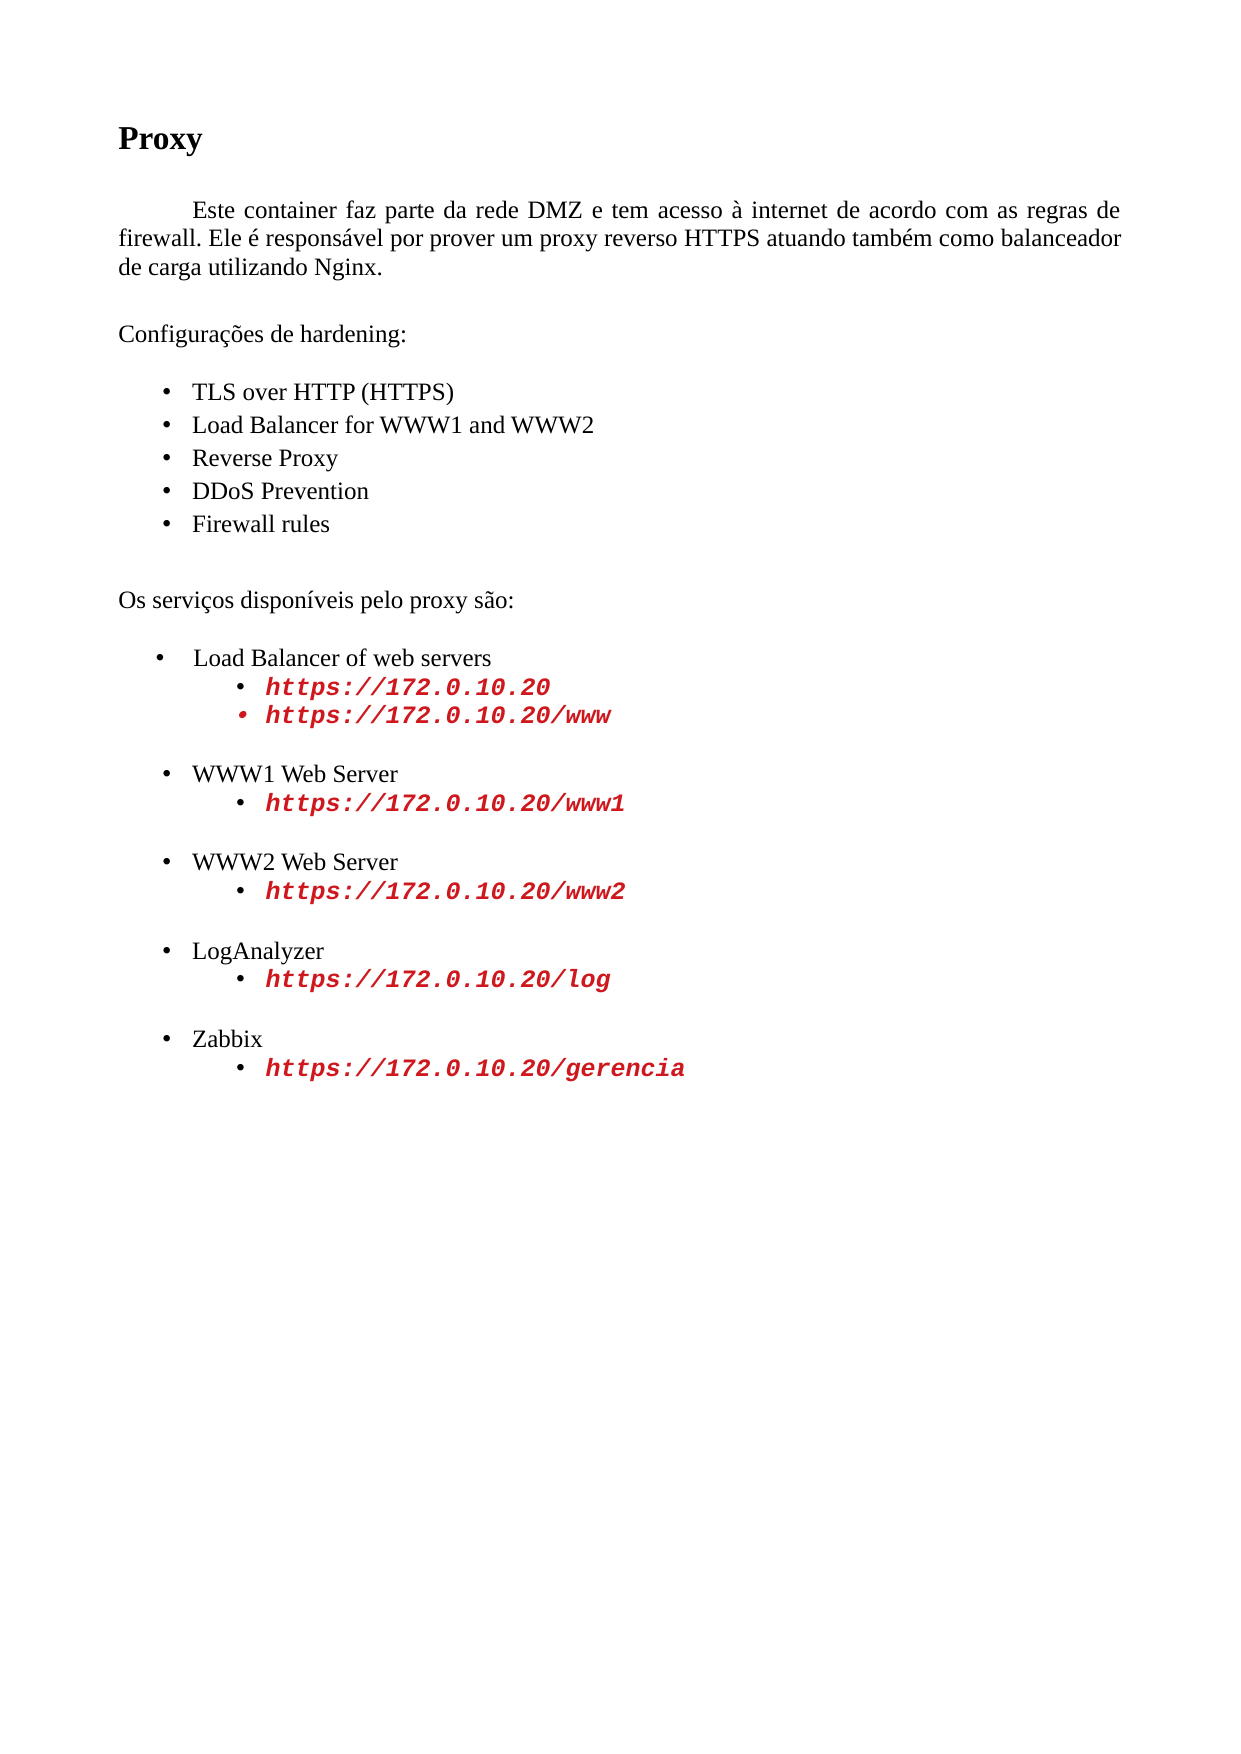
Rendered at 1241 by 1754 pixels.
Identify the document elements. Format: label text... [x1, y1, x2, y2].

list Load Balancer of web servers [156, 643, 1122, 672]
list LogAnalyzer [162, 936, 1122, 964]
list TLS over HTTP (HTTPS) [162, 377, 1122, 406]
list https://172.0.10.20/www [236, 702, 1122, 731]
list Zabbix [162, 1024, 1122, 1053]
list https://172.0.10.20/log [236, 964, 1122, 995]
list https://172.0.10.20/www2 [236, 876, 1122, 907]
text Os serviços disponíveis pelo proxy são: [118, 585, 1122, 614]
text Proxy [118, 118, 1122, 156]
list DDoS Prevention [162, 476, 1122, 505]
list Reverse Proxy [162, 443, 1122, 472]
list Load Balancer for WWW1 and WWW2 [162, 410, 1122, 439]
text Este container faz parte da rede DMZ e tem acesso à internet de acordo com as regras de firewall. Ele é responsável por prover um proxy reverso HTTPS atuando também como balanceador de carga utilizando Nginx. [118, 195, 1122, 281]
list WWW2 Web Server [162, 847, 1122, 876]
list https://172.0.10.20/gerencia [236, 1053, 1122, 1084]
list https://172.0.10.20/www1 [236, 788, 1122, 819]
list WWW1 Web Server [162, 759, 1122, 788]
list https://172.0.10.20 [236, 672, 1122, 702]
list Firewall rules [162, 509, 1122, 538]
text Configurações de hardening: [118, 319, 1122, 348]
